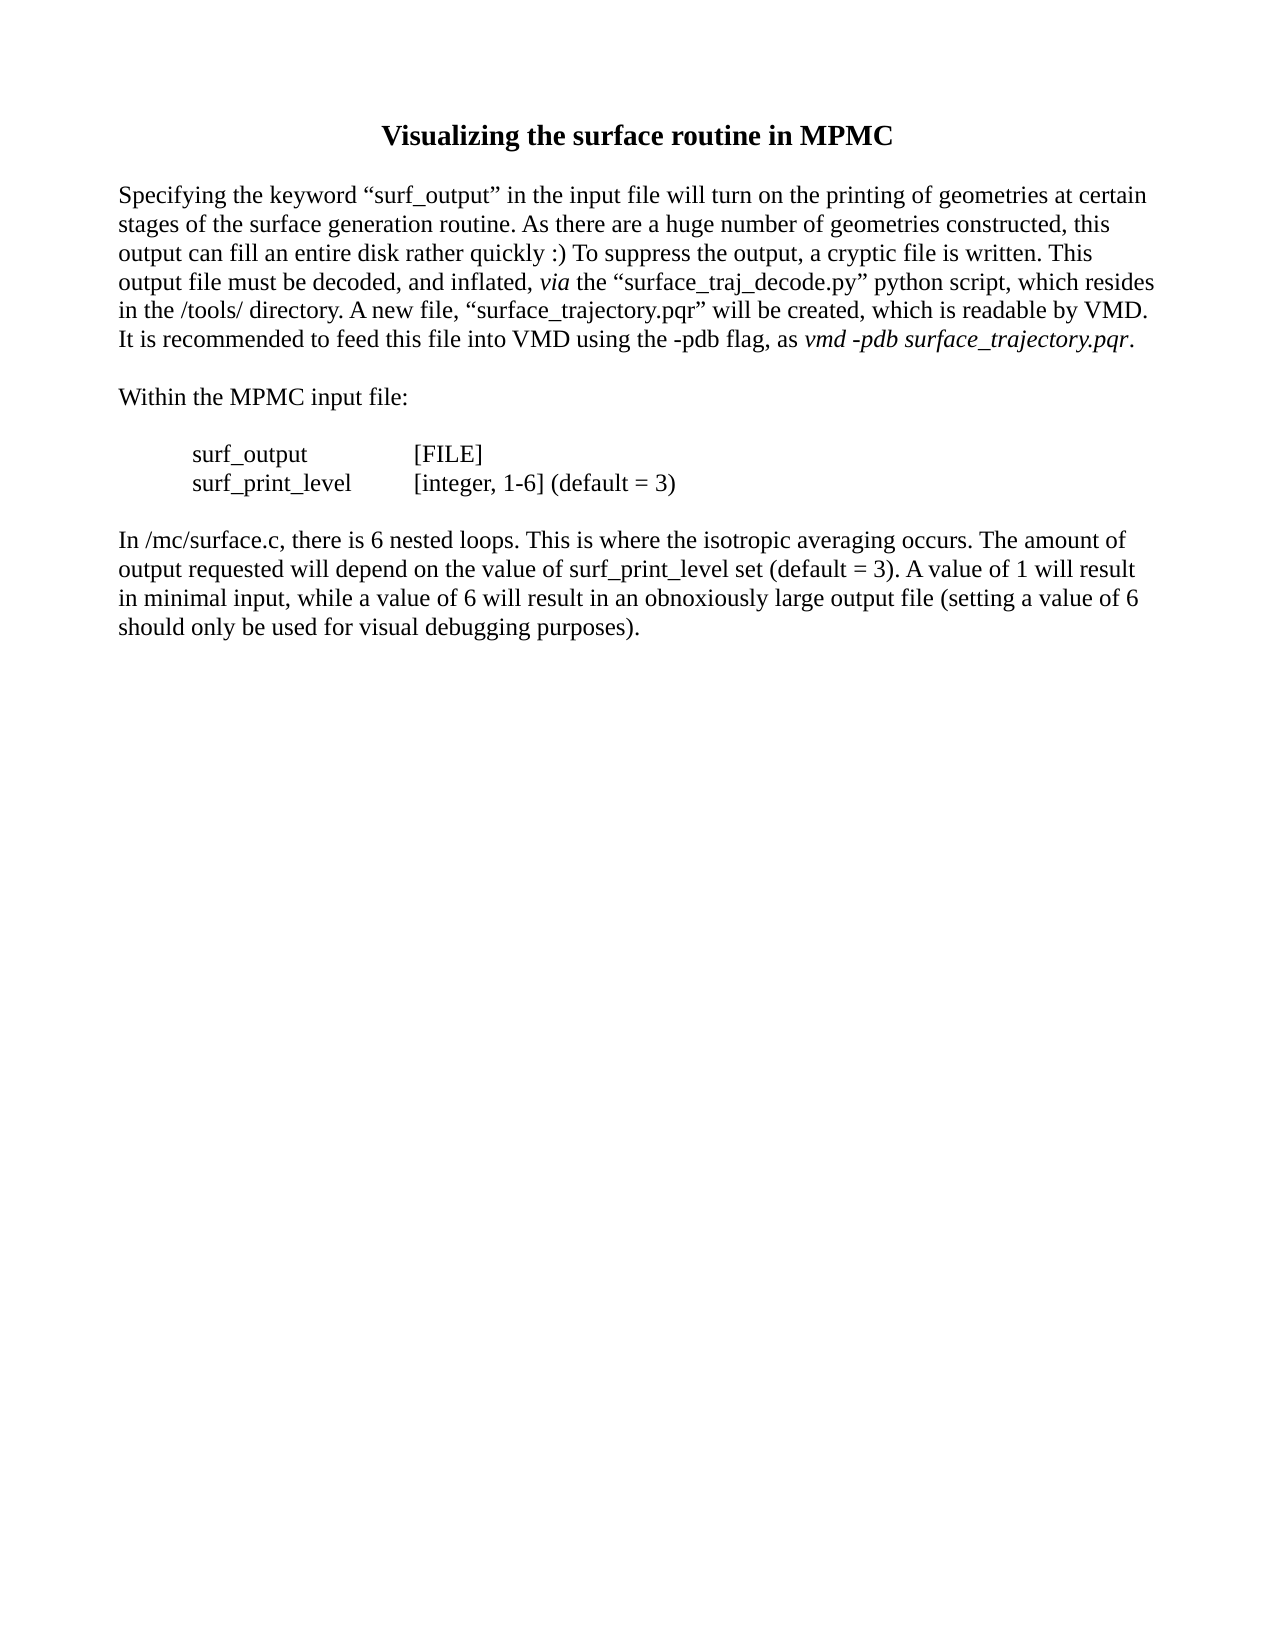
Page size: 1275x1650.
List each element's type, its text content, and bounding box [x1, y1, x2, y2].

text Visualizing the surface routine in MPMC [118, 118, 1157, 152]
text In /mc/surface.c, there is 6 nested loops. This is where the isotropic averaging occurs. The amount of output requested will depend on the value of surf_print_level set (default = 3). A value of 1 will result in minimal input, while a value of 6 will result in an obnoxiously large output file (setting a value of 6 should only be used for visual debugging purposes). [118, 525, 1157, 640]
text Specifying the keyword “surf_output” in the input file will turn on the printing of geometries at certain stages of the surface generation routine. As there are a huge number of geometries constructed, this output can fill an entire disk rather quickly :) To suppress the output, a cryptic file is written. This output file must be decoded, and inflated, via the “surface_traj_decode.py” python script, which resides in the /tools/ directory. A new file, “surface_trajectory.pqr” will be created, which is readable by VMD. It is recommended to feed this file into VMD using the -pdb flag, as vmd -pdb surface_trajectory.pqr. [118, 180, 1157, 353]
text Within the MPMC input file: [118, 382, 1157, 410]
text surf_print_level [integer, 1-6] (default = 3) [118, 468, 1157, 497]
text surf_output [FILE] [118, 439, 1157, 468]
